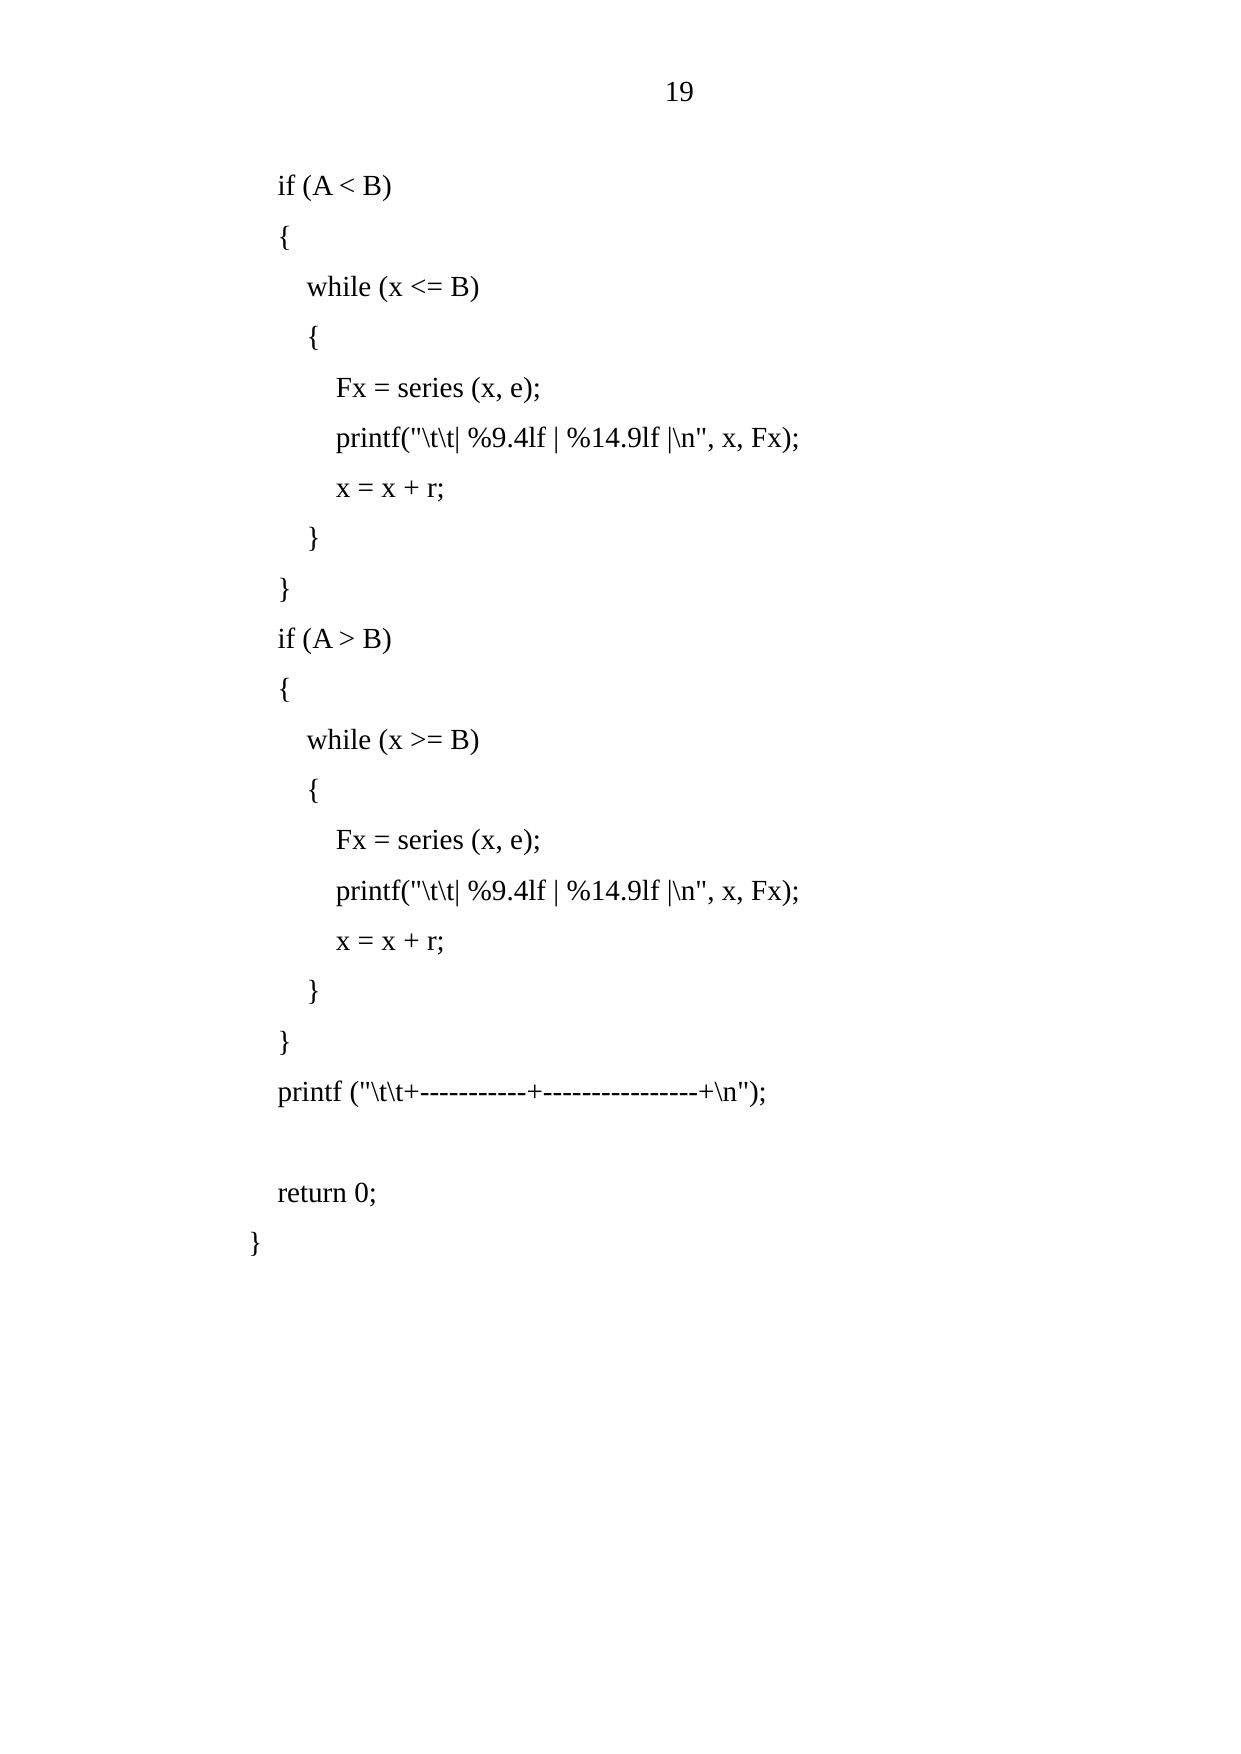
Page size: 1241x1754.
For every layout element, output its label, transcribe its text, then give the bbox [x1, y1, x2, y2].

text while (x >= B) [177, 722, 1181, 755]
text { [177, 319, 1181, 353]
text { [177, 672, 1181, 705]
text x = x + r; [177, 923, 1181, 957]
text printf ("\t\t+-----------+----------------+\n"); [177, 1074, 1181, 1108]
text { [177, 219, 1181, 252]
text Fx = series (x, e); [177, 370, 1181, 403]
text x = x + r; [177, 470, 1181, 504]
text printf("\t\t| %9.4lf | %14.9lf |\n", x, Fx); [177, 873, 1181, 906]
text if (A < B) [177, 168, 1181, 202]
text } [177, 1225, 1181, 1309]
text } [177, 1024, 1181, 1057]
text if (A > B) [177, 621, 1181, 655]
text printf("\t\t| %9.4lf | %14.9lf |\n", x, Fx); [177, 420, 1181, 453]
text Fx = series (x, e); [177, 822, 1181, 856]
text } [177, 521, 1181, 554]
text while (x <= B) [177, 269, 1181, 303]
text { [177, 772, 1181, 806]
text } [177, 973, 1181, 1007]
text } [177, 571, 1181, 604]
text return 0; [177, 1175, 1181, 1208]
